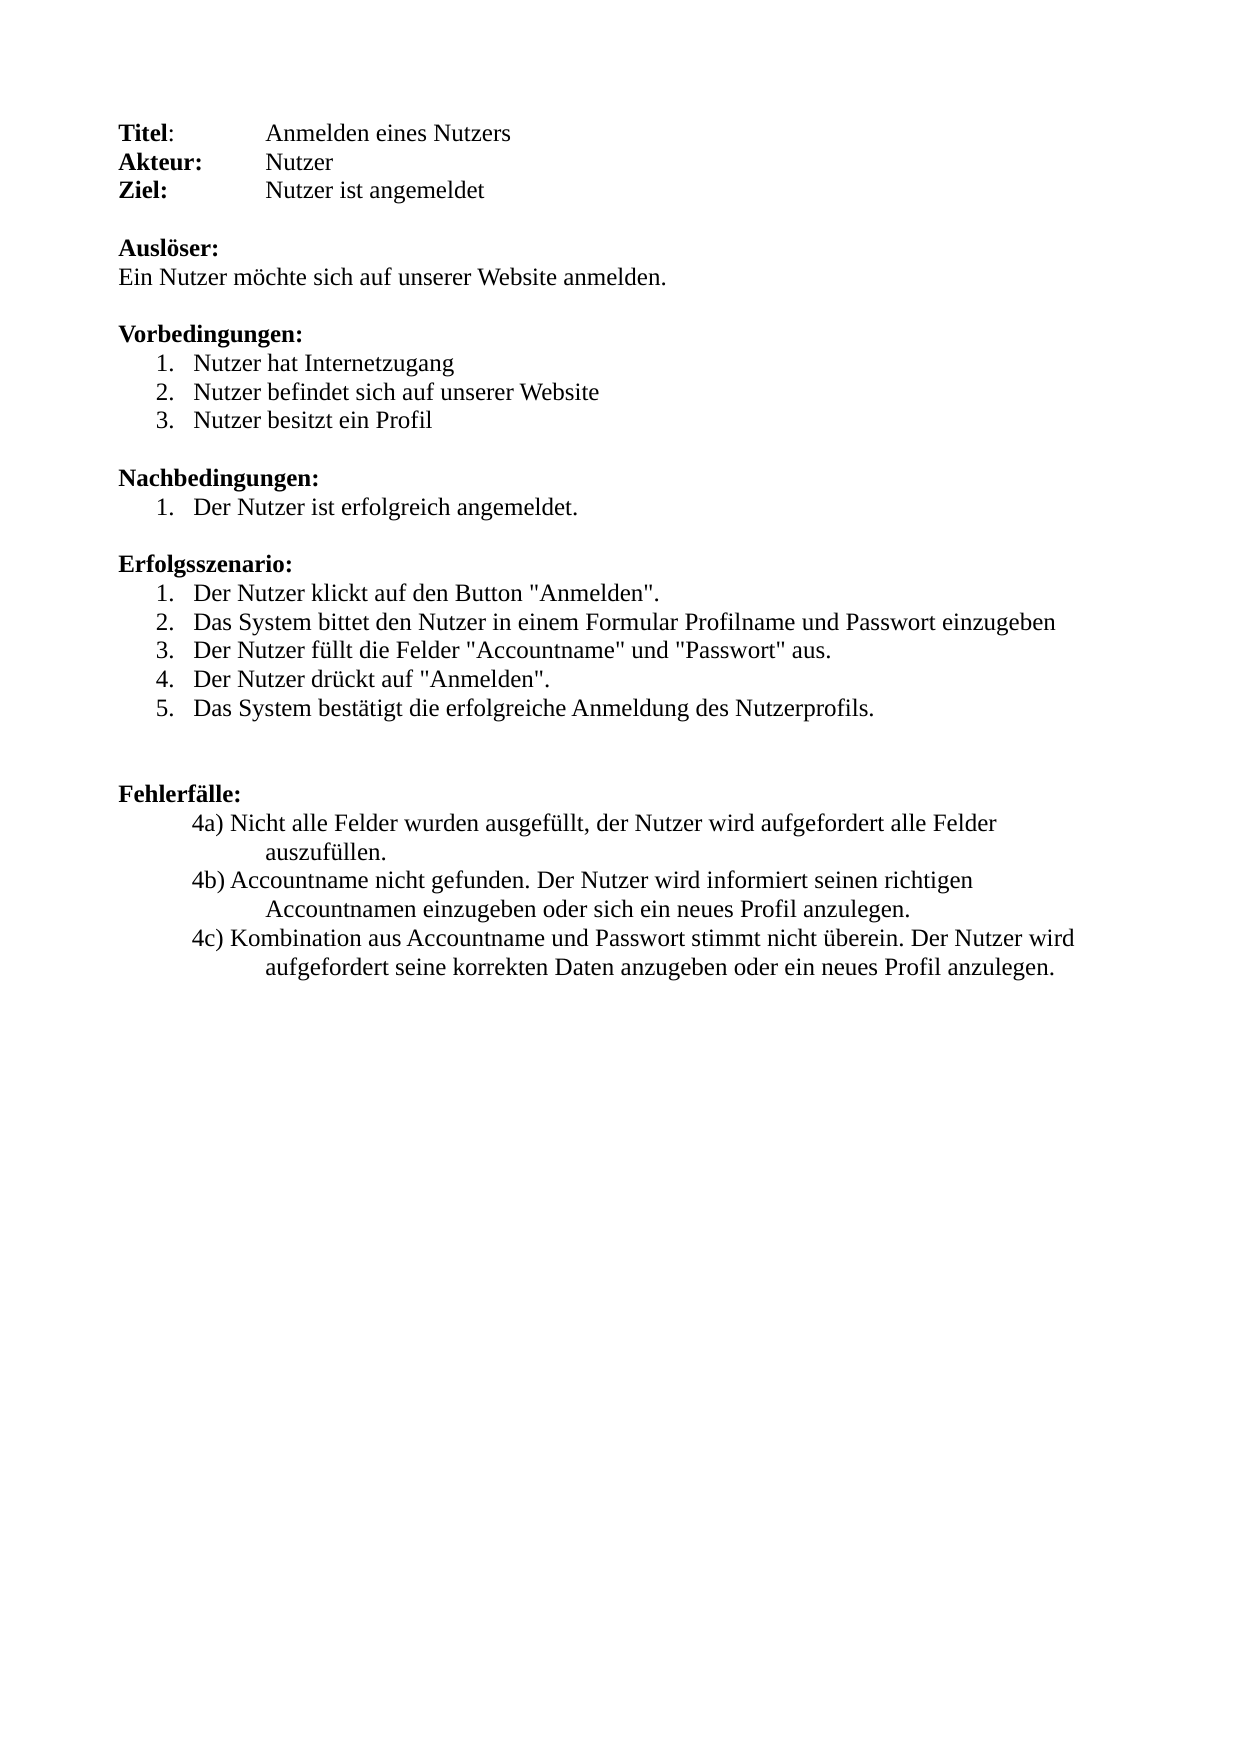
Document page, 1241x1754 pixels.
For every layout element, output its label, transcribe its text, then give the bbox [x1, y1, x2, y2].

text Accountnamen einzugeben oder sich ein neues Profil anzulegen. [118, 894, 1122, 923]
text Akteur: Nutzer [118, 147, 1122, 176]
list Das System bestätigt die erfolgreiche Anmeldung des Nutzerprofils. [156, 693, 1122, 722]
text Nachbedingungen: [118, 463, 1122, 492]
list Nutzer befindet sich auf unserer Website [156, 377, 1122, 406]
list Der Nutzer klickt auf den Button "Anmelden". [156, 578, 1122, 607]
text Titel: Anmelden eines Nutzers [118, 118, 1122, 147]
text Vorbedingungen: [118, 319, 1122, 348]
text 4b) Accountname nicht gefunden. Der Nutzer wird informiert seinen richtigen [118, 866, 1122, 894]
text 4c) Kombination aus Accountname und Passwort stimmt nicht überein. Der Nutzer wird [118, 923, 1122, 952]
list Der Nutzer drückt auf "Anmelden". [156, 664, 1122, 693]
text Erfolgsszenario: [118, 549, 1122, 578]
text 4a) Nicht alle Felder wurden ausgefüllt, der Nutzer wird aufgefordert alle Felder auszufüllen. [118, 808, 1122, 866]
list Nutzer besitzt ein Profil [156, 406, 1122, 434]
text Ein Nutzer möchte sich auf unserer Website anmelden. [118, 262, 1122, 291]
text Auslöser: [118, 233, 1122, 262]
text Ziel: Nutzer ist angemeldet [118, 176, 1122, 204]
text aufgefordert seine korrekten Daten anzugeben oder ein neues Profil anzulegen. [118, 952, 1122, 981]
list Nutzer hat Internetzugang [156, 348, 1122, 377]
list Das System bittet den Nutzer in einem Formular Profilname und Passwort einzugeben [156, 607, 1122, 636]
list Der Nutzer füllt die Felder "Accountname" und "Passwort" aus. [156, 636, 1122, 664]
text Fehlerfälle: [118, 779, 1122, 808]
list Der Nutzer ist erfolgreich angemeldet. [156, 492, 1122, 521]
